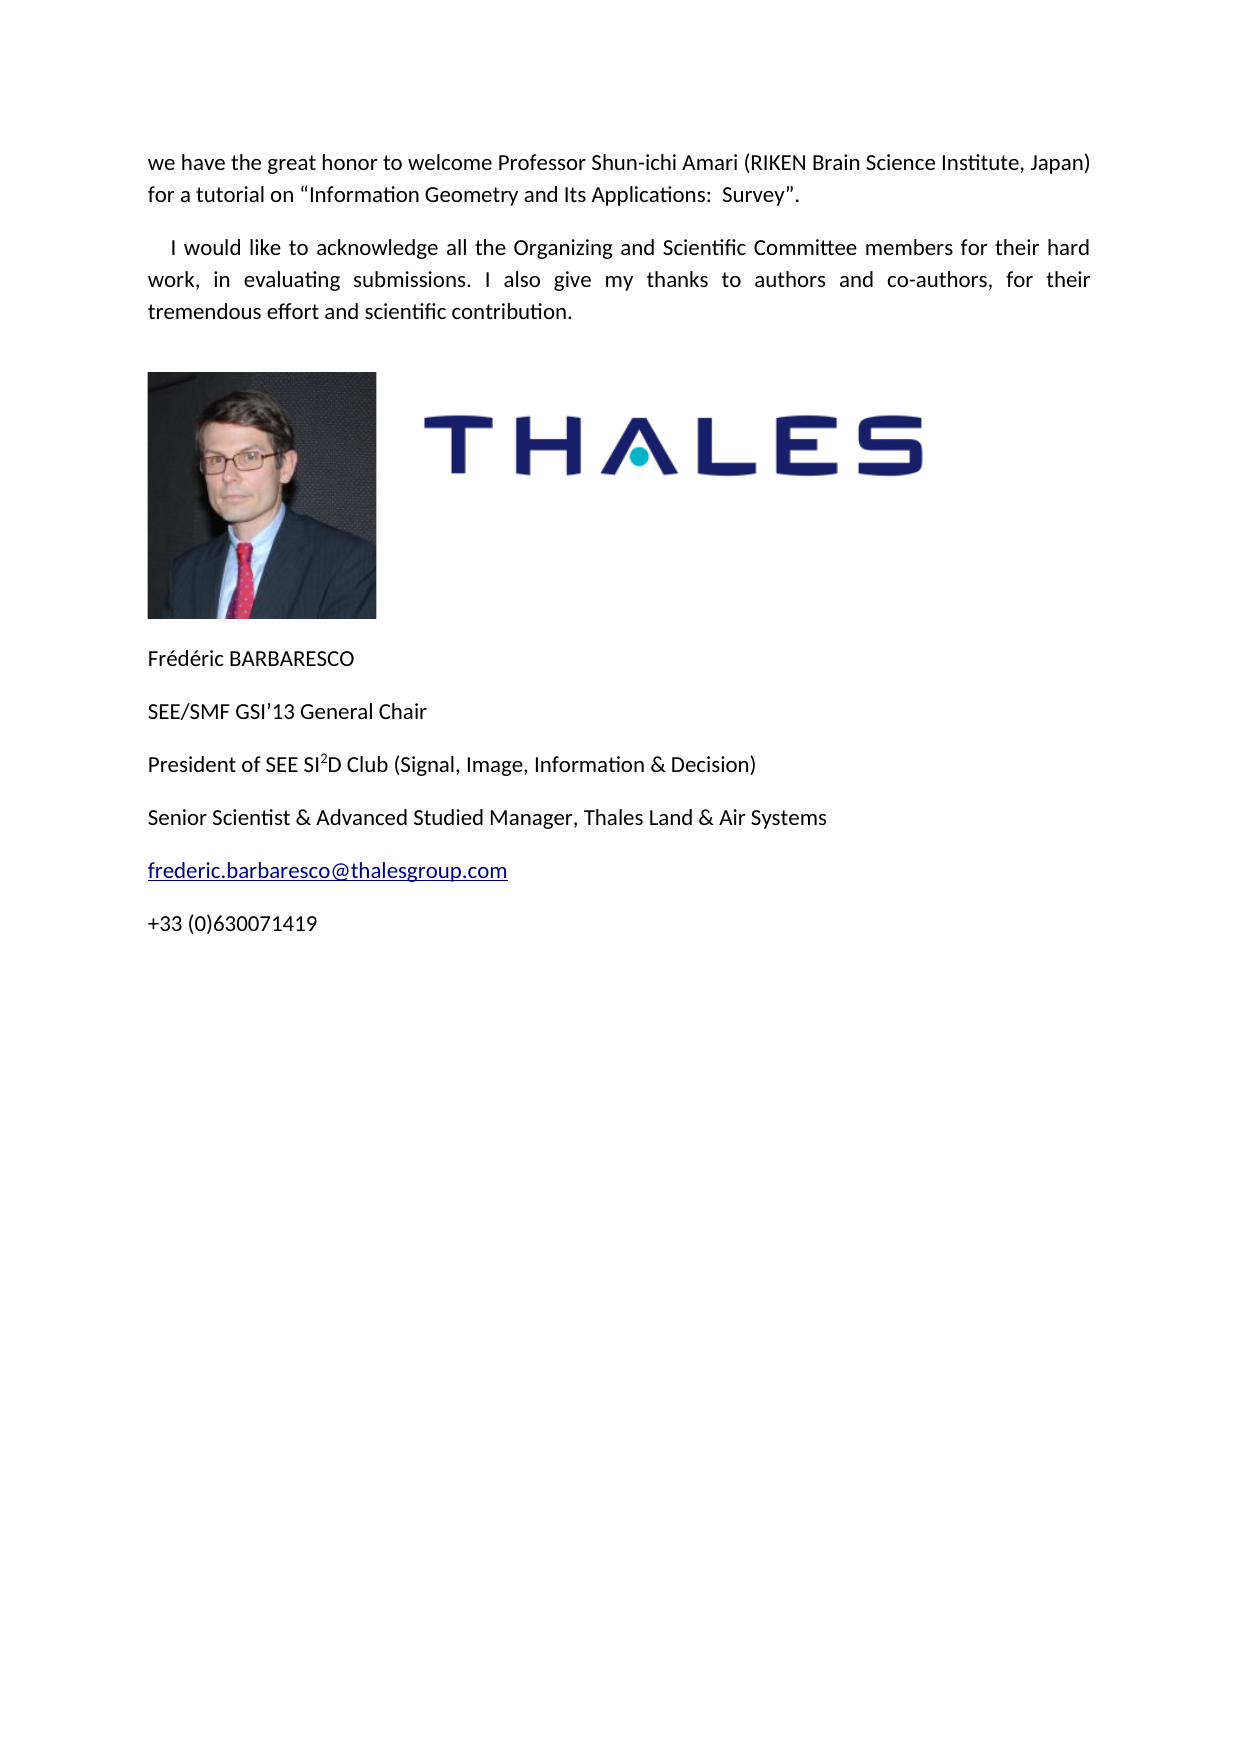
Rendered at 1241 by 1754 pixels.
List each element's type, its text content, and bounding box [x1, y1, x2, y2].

text frederic.barbaresco@thalesgroup.com [148, 856, 1093, 884]
picture [147, 372, 377, 619]
text President of SEE SI2D Club (Signal, Image, Information & Decision) [148, 750, 1093, 778]
text SEE/SMF GSI’13 General Chair [148, 697, 1093, 725]
text I would like to acknowledge all the Organizing and Scientific Committee members for their hard work, in evaluating submissions. I also give my thanks to authors and co-authors, for their tremendous effort and scientific contribution. [148, 233, 1093, 325]
text Frédéric BARBARESCO [148, 644, 1093, 672]
text +33 (0)630071419 [148, 909, 1093, 937]
text we have the great honor to welcome Professor Shun-ichi Amari (RIKEN Brain Science Institute, Japan) for a tutorial on “Information Geometry and Its Applications: Survey”. [148, 148, 1093, 208]
text Senior Scientist & Advanced Studied Manager, Thales Land & Air Systems [148, 803, 1093, 831]
picture [381, 372, 964, 517]
